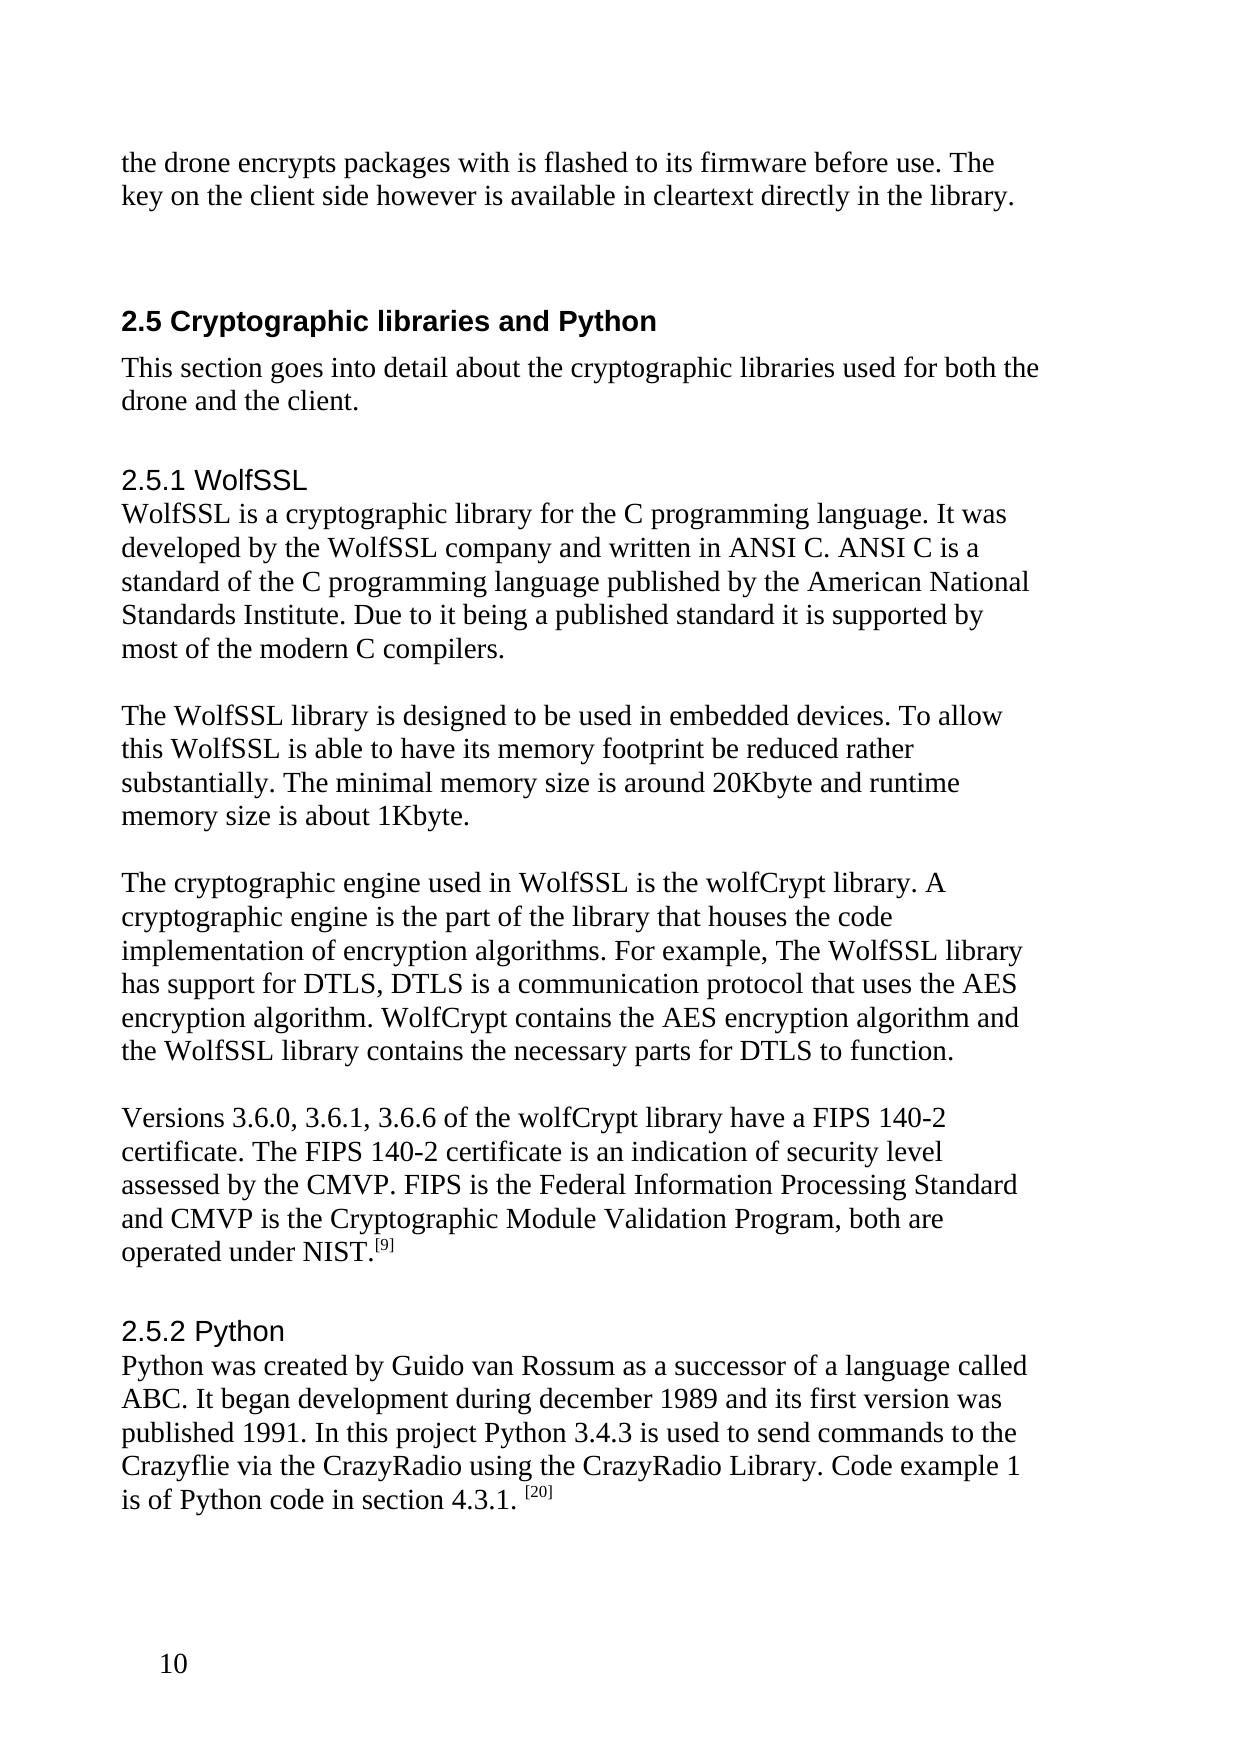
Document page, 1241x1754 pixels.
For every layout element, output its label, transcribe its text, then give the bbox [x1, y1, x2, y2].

subtitle Cryptographic libraries and Python [121, 304, 1042, 337]
text Python was created by Guido van Rossum as a successor of a language called ABC. It began development during december 1989 and its first version was published 1991. In this project Python 3.4.3 is used to send commands to the Crazyflie via the CrazyRadio using the CrazyRadio Library. Code example 1 is of Python code in section 4.3.1. [20] [121, 1348, 1042, 1515]
text the drone encrypts packages with is flashed to its firmware before use. The key on the client side however is available in cleartext directly in the library. [121, 145, 1042, 212]
subtitle Python [121, 1314, 1042, 1348]
subtitle WolfSSL [121, 463, 1042, 497]
text Versions 3.6.0, 3.6.1, 3.6.6 of the wolfCrypt library have a FIPS 140-2 certificate. The FIPS 140-2 certificate is an indication of security level assessed by the CMVP. FIPS is the Federal Information Processing Standard and CMVP is the Cryptographic Module Validation Program, both are operated under NIST.[9] [121, 1100, 1042, 1268]
text The cryptographic engine used in WolfSSL is the wolfCrypt library. A cryptographic engine is the part of the library that houses the code implementation of encryption algorithms. For example, The WolfSSL library has support for DTLS, DTLS is a communication protocol that uses the AES encryption algorithm. WolfCrypt contains the AES encryption algorithm and the WolfSSL library contains the necessary parts for DTLS to function. [121, 866, 1042, 1067]
text WolfSSL is a cryptographic library for the C programming language. It was developed by the WolfSSL company and written in ANSI C. ANSI C is a standard of the C programming language published by the American National Standards Institute. Due to it being a published standard it is supported by most of the modern C compilers. [121, 497, 1042, 664]
text This section goes into detail about the cryptographic libraries used for both the drone and the client. [121, 350, 1042, 417]
text The WolfSSL library is designed to be used in embedded devices. To allow this WolfSSL is able to have its memory footprint be reduced rather substantially. The minimal memory size is around 20Kbyte and runtime memory size is about 1Kbyte. [121, 698, 1042, 832]
